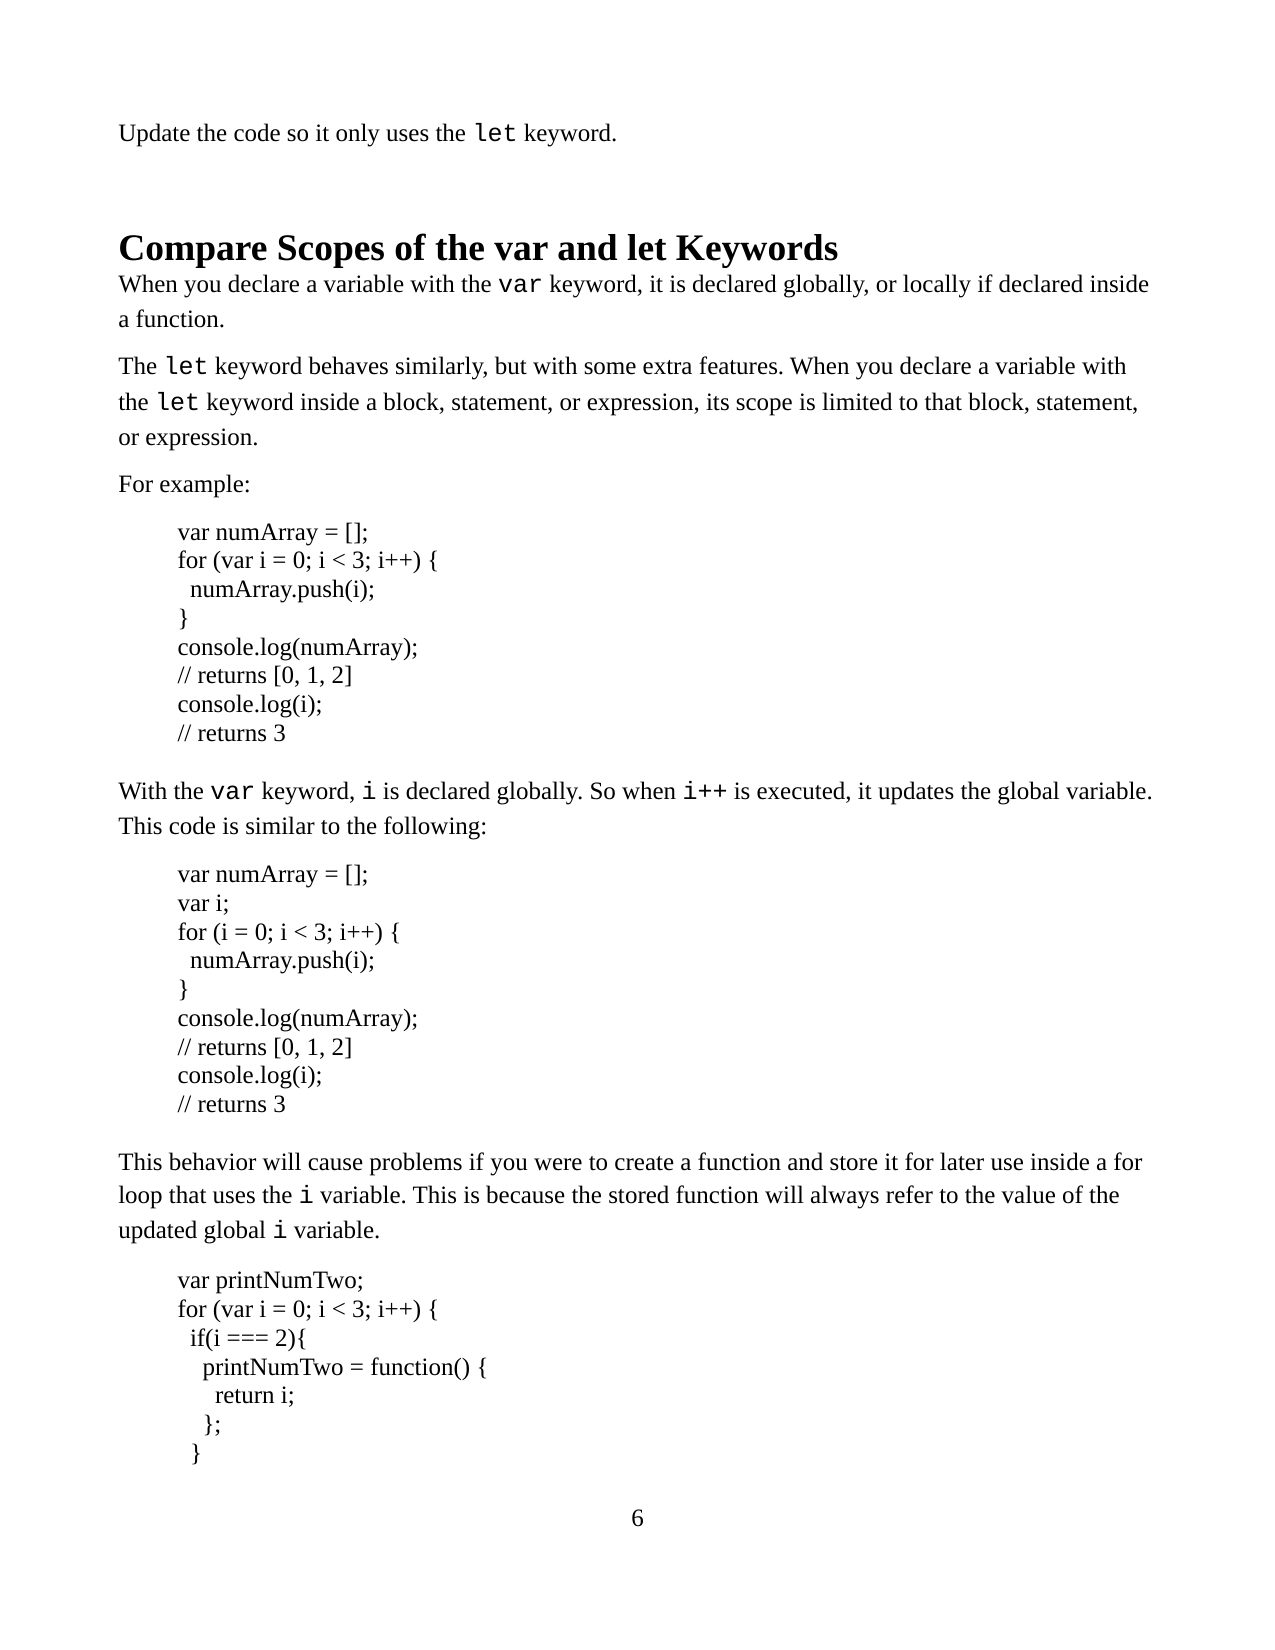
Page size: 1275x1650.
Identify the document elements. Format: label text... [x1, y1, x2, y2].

text var printNumTwo; for (var i = 0; i < 3; i++) { if(i === 2){ printNumTwo = function() { return i; }; } [177, 1265, 1098, 1467]
text var numArray = []; var i; for (i = 0; i < 3; i++) { numArray.push(i); } console.log(numArray); // returns [0, 1, 2] console.log(i); // returns 3 [177, 859, 1098, 1118]
text Update the code so it only uses the let keyword. [118, 118, 1157, 149]
text When you declare a variable with the var keyword, it is declared globally, or locally if declared inside a function. [118, 269, 1157, 333]
text The let keyword behaves similarly, but with some extra features. When you declare a variable with the let keyword inside a block, statement, or expression, its scope is limited to that block, statement, or expression. [118, 351, 1157, 450]
subtitle Compare Scopes of the var and let Keywords [118, 226, 1157, 269]
text For example: [118, 469, 1157, 498]
text This behavior will cause problems if you were to create a function and store it for later use inside a for loop that uses the i variable. This is because the stored function will always refer to the value of the updated global i variable. [118, 1147, 1157, 1246]
text var numArray = []; for (var i = 0; i < 3; i++) { numArray.push(i); } console.log(numArray); // returns [0, 1, 2] console.log(i); // returns 3 [177, 517, 1098, 747]
text With the var keyword, i is declared globally. So when i++ is executed, it updates the global variable. This code is similar to the following: [118, 776, 1157, 840]
